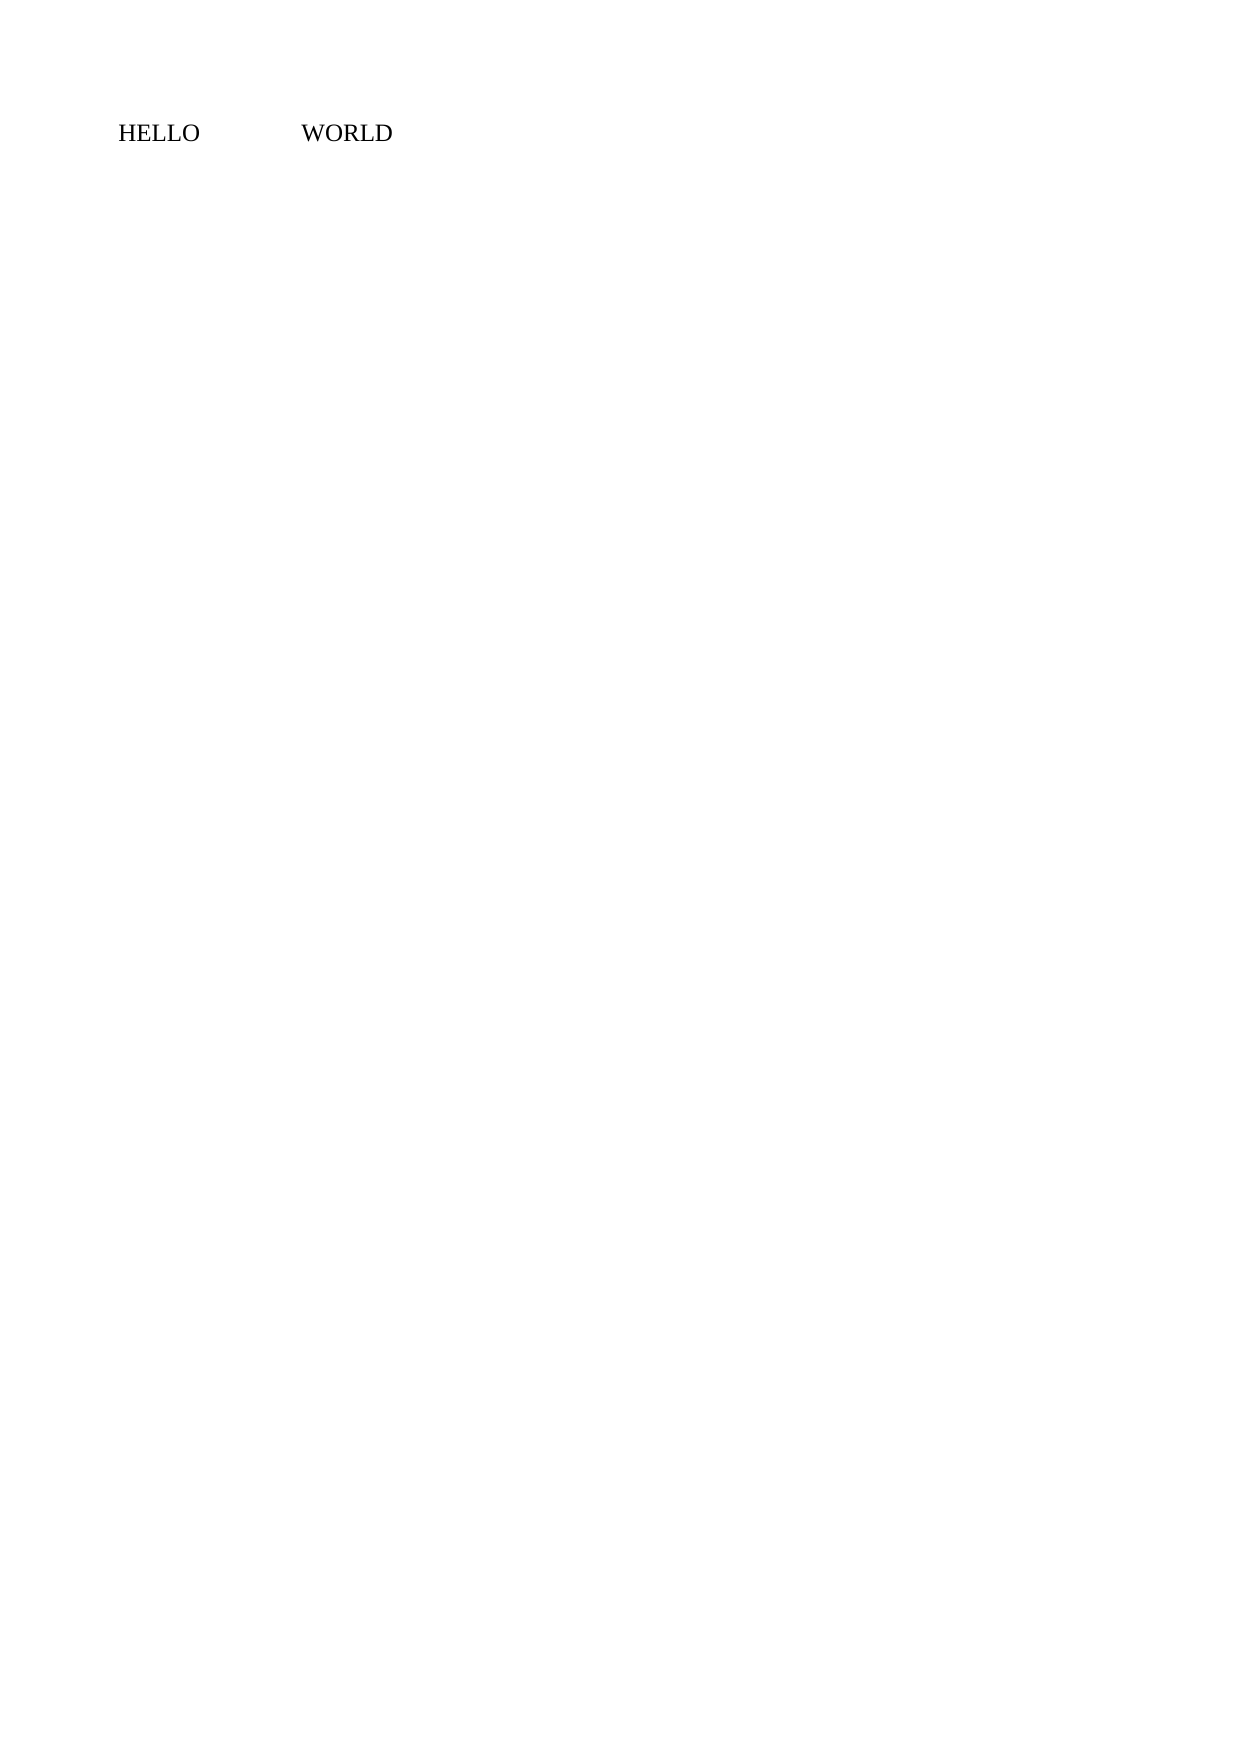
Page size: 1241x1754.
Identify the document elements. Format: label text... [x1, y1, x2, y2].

text HELLO <$name> WORLD [118, 118, 1122, 147]
